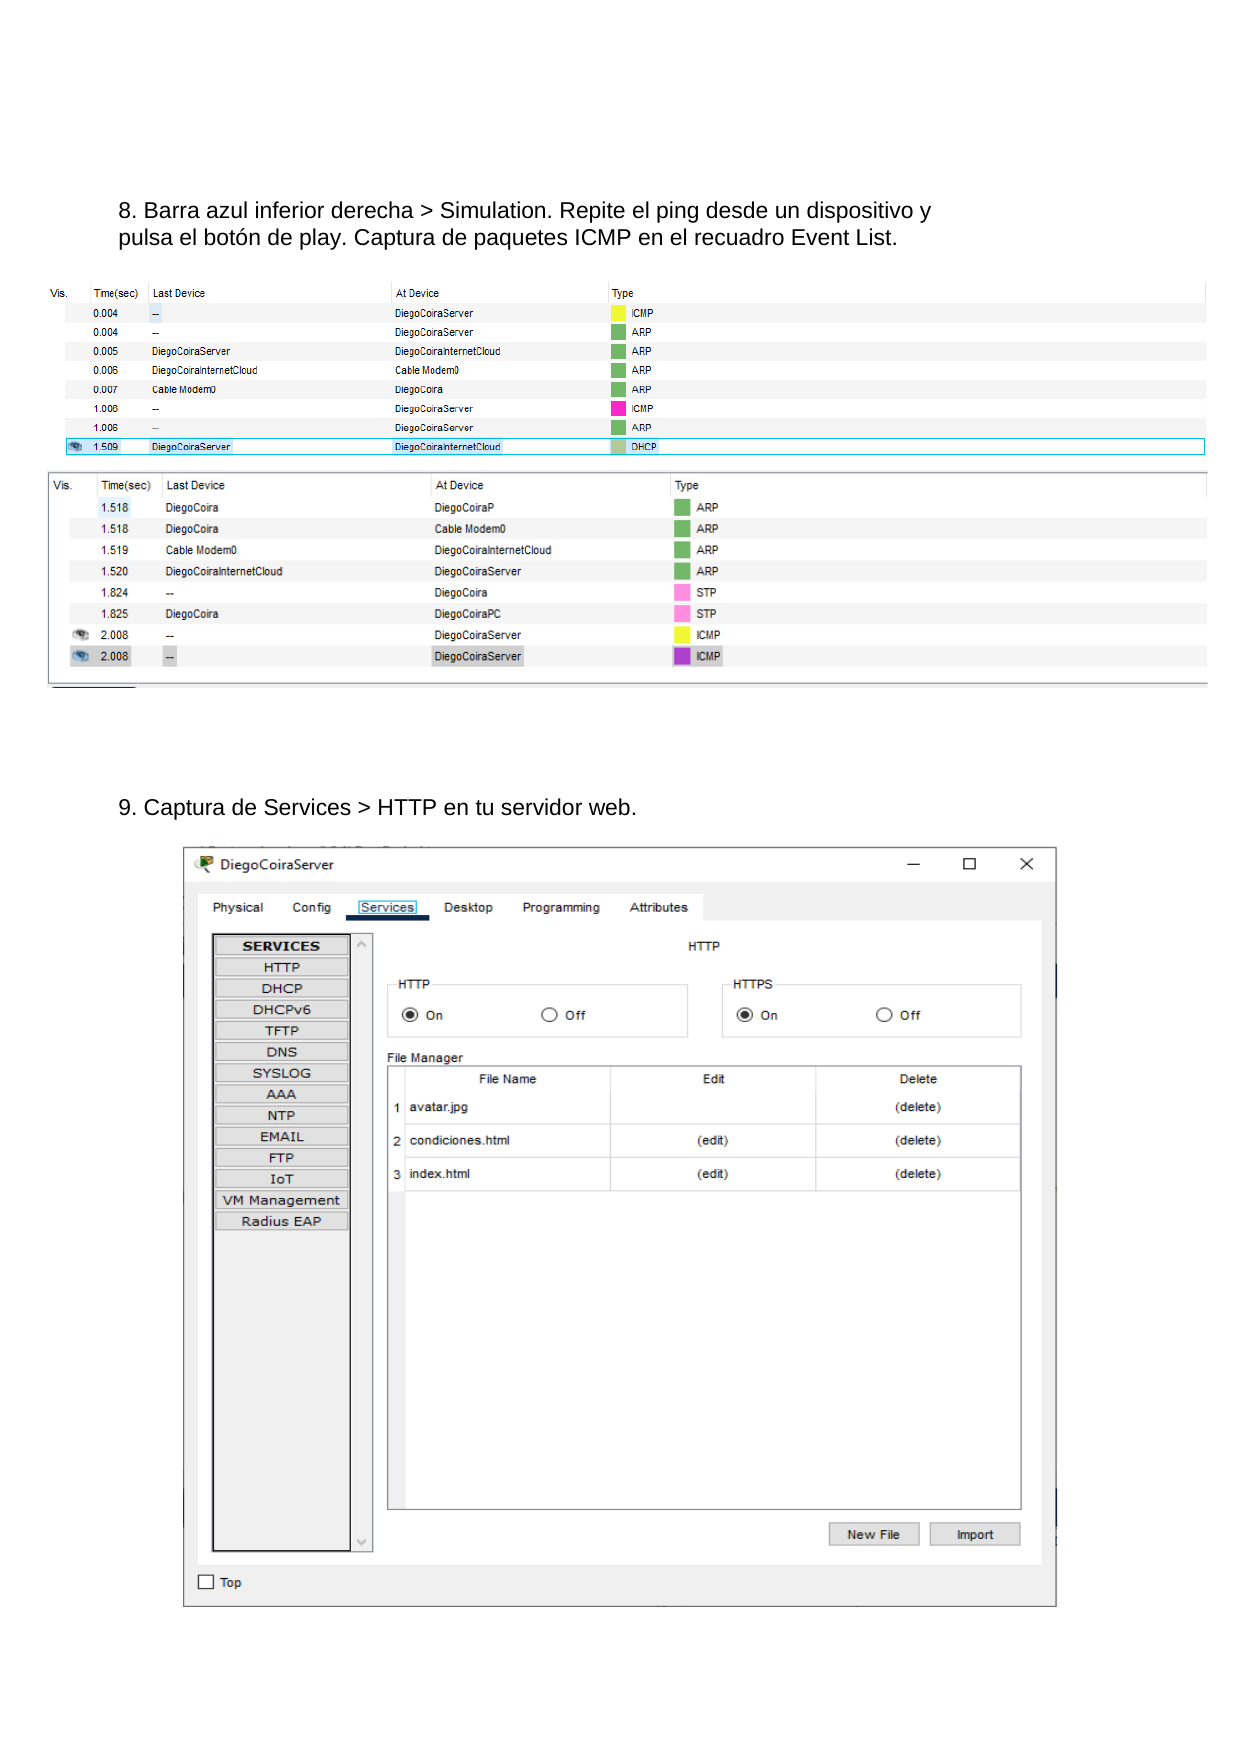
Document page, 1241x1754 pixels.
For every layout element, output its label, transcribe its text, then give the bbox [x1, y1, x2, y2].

picture [183, 846, 1058, 1607]
text pulsa el botón de play. Captura de paquetes ICMP en el recuadro Event List. [118, 223, 1122, 250]
text 8. Barra azul inferior derecha > Simulation. Repite el ping desde un dispositivo y [118, 197, 1122, 223]
picture [46, 282, 1208, 688]
text 9. Captura de Services > HTTP en tu servidor web. [118, 793, 1122, 820]
